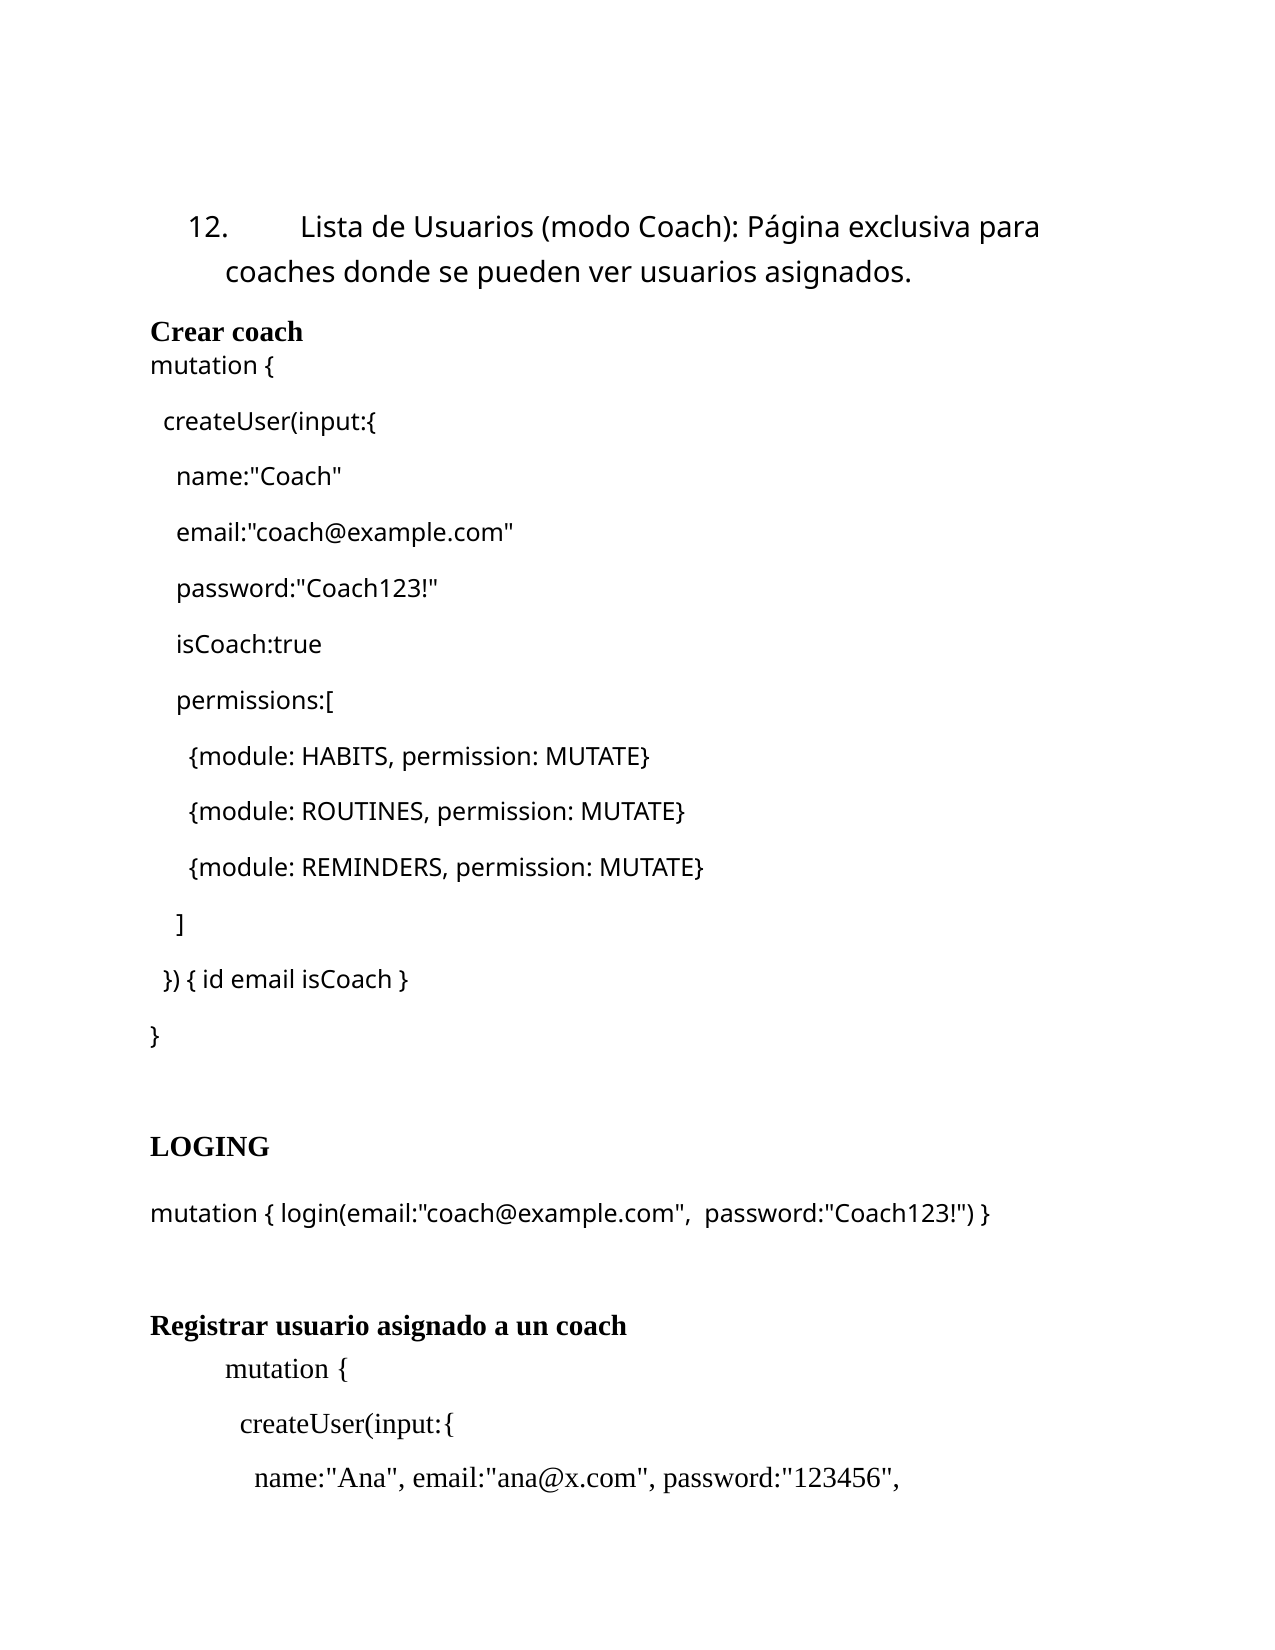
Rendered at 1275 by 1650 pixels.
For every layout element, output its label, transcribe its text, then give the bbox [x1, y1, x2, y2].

text ] [150, 906, 1125, 940]
text mutation { login(email:"coach@example.com", password:"Coach123!") } [150, 1196, 1125, 1230]
text email:"coach@example.com" [150, 515, 1125, 549]
text createUser(input:{ [225, 1406, 1125, 1439]
text Crear coach [150, 314, 1125, 347]
text password:"Coach123!" [150, 571, 1125, 605]
text name:"Ana", email:"ana@x.com", password:"123456", [225, 1460, 1125, 1494]
text permissions:[ [150, 682, 1125, 716]
text createUser(input:{ [150, 403, 1125, 437]
text }) { id email isCoach } [150, 961, 1125, 996]
text mutation { [225, 1352, 1125, 1385]
text mutation { [150, 347, 1125, 381]
text {module: HABITS, permission: MUTATE} [150, 738, 1125, 772]
list Lista de Usuarios (modo Coach): Página exclusiva para coaches donde se pueden ver usuarios asignados. [187, 206, 1125, 291]
text } [150, 1017, 1125, 1051]
text name:"Coach" [150, 459, 1125, 493]
text Registrar usuario asignado a un coach [150, 1308, 1125, 1341]
text LOGING [150, 1129, 1125, 1162]
text isCoach:true [150, 626, 1125, 661]
text {module: REMINDERS, permission: MUTATE} [150, 850, 1125, 884]
text {module: ROUTINES, permission: MUTATE} [150, 794, 1125, 828]
